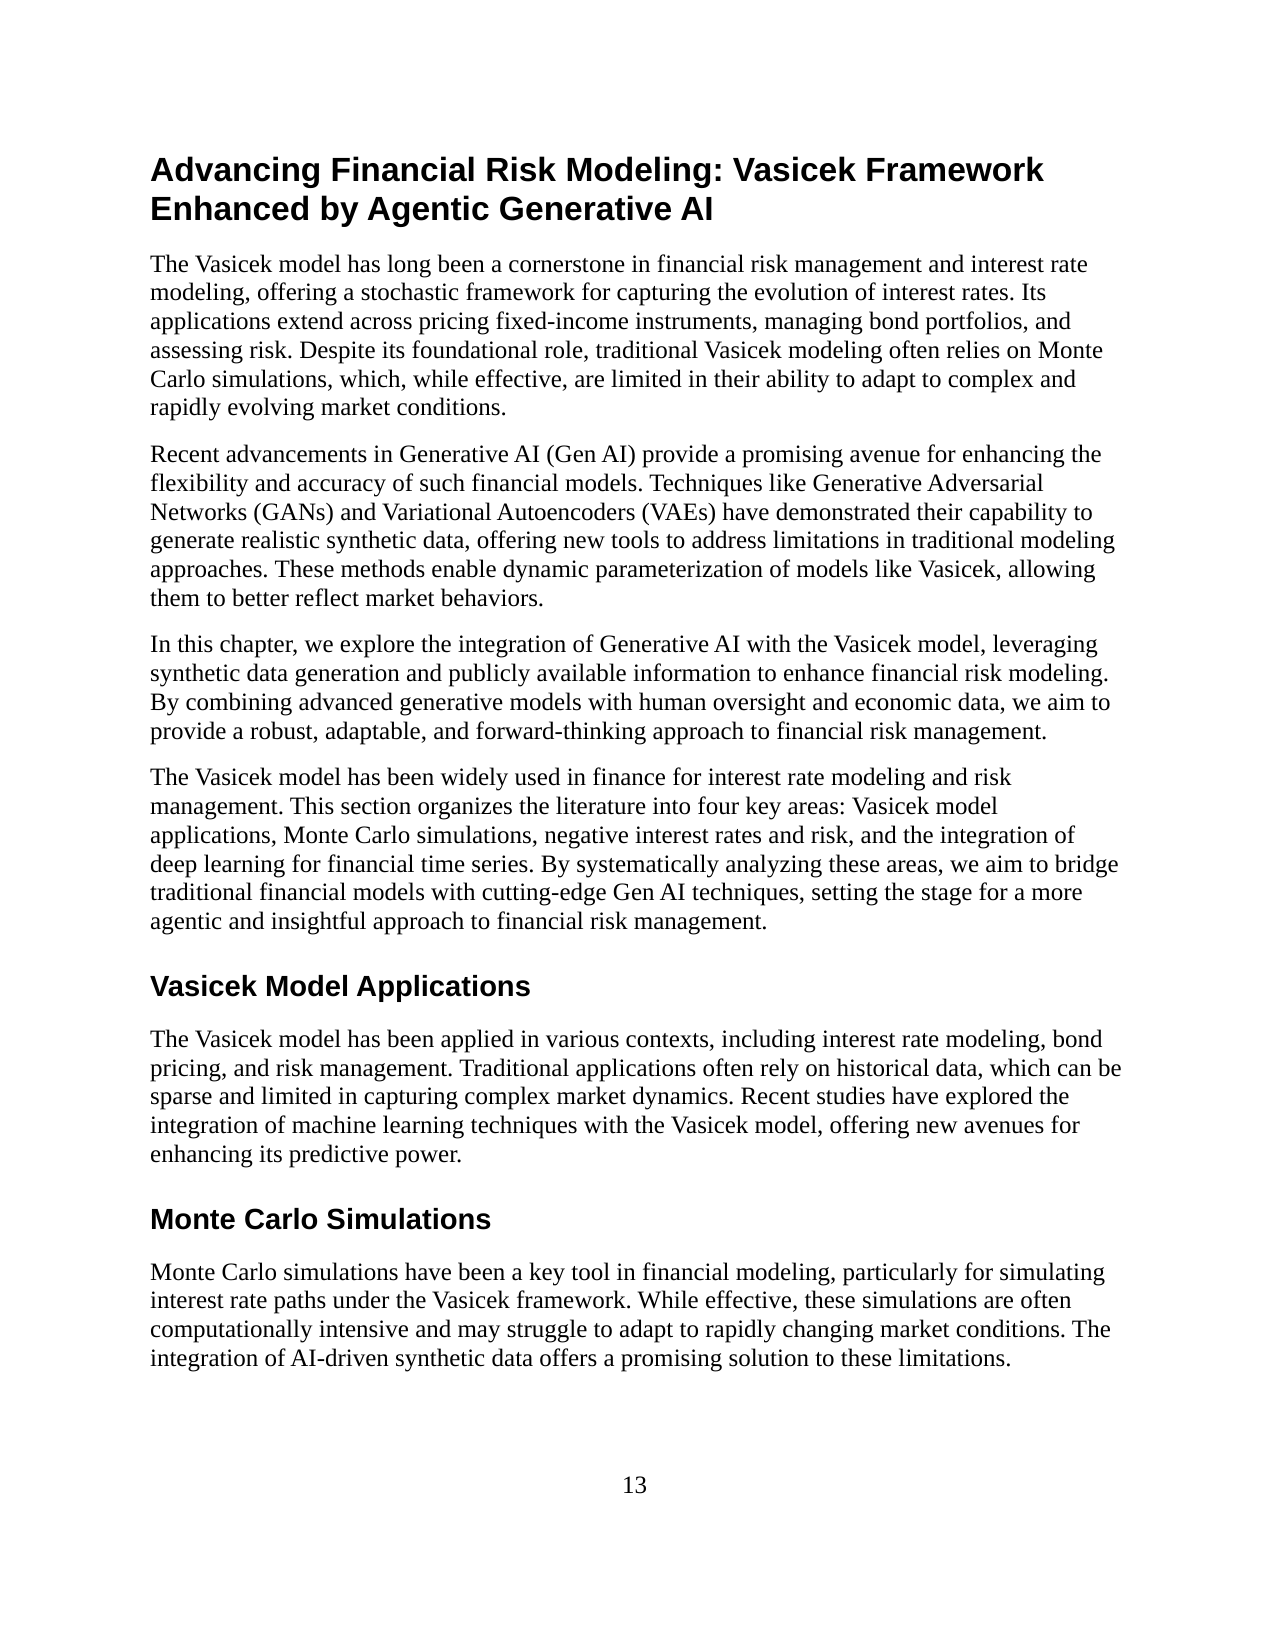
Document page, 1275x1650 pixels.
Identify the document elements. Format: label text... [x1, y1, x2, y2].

text Recent advancements in Generative AI (Gen AI) provide a promising avenue for enhancing the flexibility and accuracy of such financial models. Techniques like Generative Adversarial Networks (GANs) and Variational Autoencoders (VAEs) have demonstrated their capability to generate realistic synthetic data, offering new tools to address limitations in traditional modeling approaches. These methods enable dynamic parameterization of models like Vasicek, allowing them to better reflect market behaviors. [150, 439, 1125, 612]
text The Vasicek model has been applied in various contexts, including interest rate modeling, bond pricing, and risk management. Traditional applications often rely on historical data, which can be sparse and limited in capturing complex market dynamics. Recent studies have explored the integration of machine learning techniques with the Vasicek model, offering new avenues for enhancing its predictive power. [150, 1024, 1125, 1168]
text The Vasicek model has long been a cornerstone in financial risk management and interest rate modeling, offering a stochastic framework for capturing the evolution of interest rates. Its applications extend across pricing fixed-income instruments, managing bond portfolios, and assessing risk. Despite its foundational role, traditional Vasicek modeling often relies on Monte Carlo simulations, which, while effective, are limited in their ability to adapt to complex and rapidly evolving market conditions. [150, 249, 1125, 421]
text The Vasicek model has been widely used in finance for interest rate modeling and risk management. This section organizes the literature into four key areas: Vasicek model applications, Monte Carlo simulations, negative interest rates and risk, and the integration of deep learning for financial time series. By systematically analyzing these areas, we aim to bridge traditional financial models with cutting-edge Gen AI techniques, setting the stage for a more agentic and insightful approach to financial risk management. [150, 762, 1125, 935]
text In this chapter, we explore the integration of Generative AI with the Vasicek model, leveraging synthetic data generation and publicly available information to enhance financial risk modeling. By combining advanced generative models with human oversight and economic data, we aim to provide a robust, adaptable, and forward-thinking approach to financial risk management. [150, 629, 1125, 744]
subtitle Monte Carlo Simulations [150, 1202, 1125, 1235]
subtitle Advancing Financial Risk Modeling: Vasicek Framework Enhanced by Agentic Generative AI [150, 150, 1125, 227]
text Monte Carlo simulations have been a key tool in financial modeling, particularly for simulating interest rate paths under the Vasicek framework. While effective, these simulations are often computationally intensive and may struggle to adapt to rapidly changing market conditions. The integration of AI-driven synthetic data offers a promising solution to these limitations. [150, 1257, 1125, 1372]
subtitle Vasicek Model Applications [150, 969, 1125, 1002]
